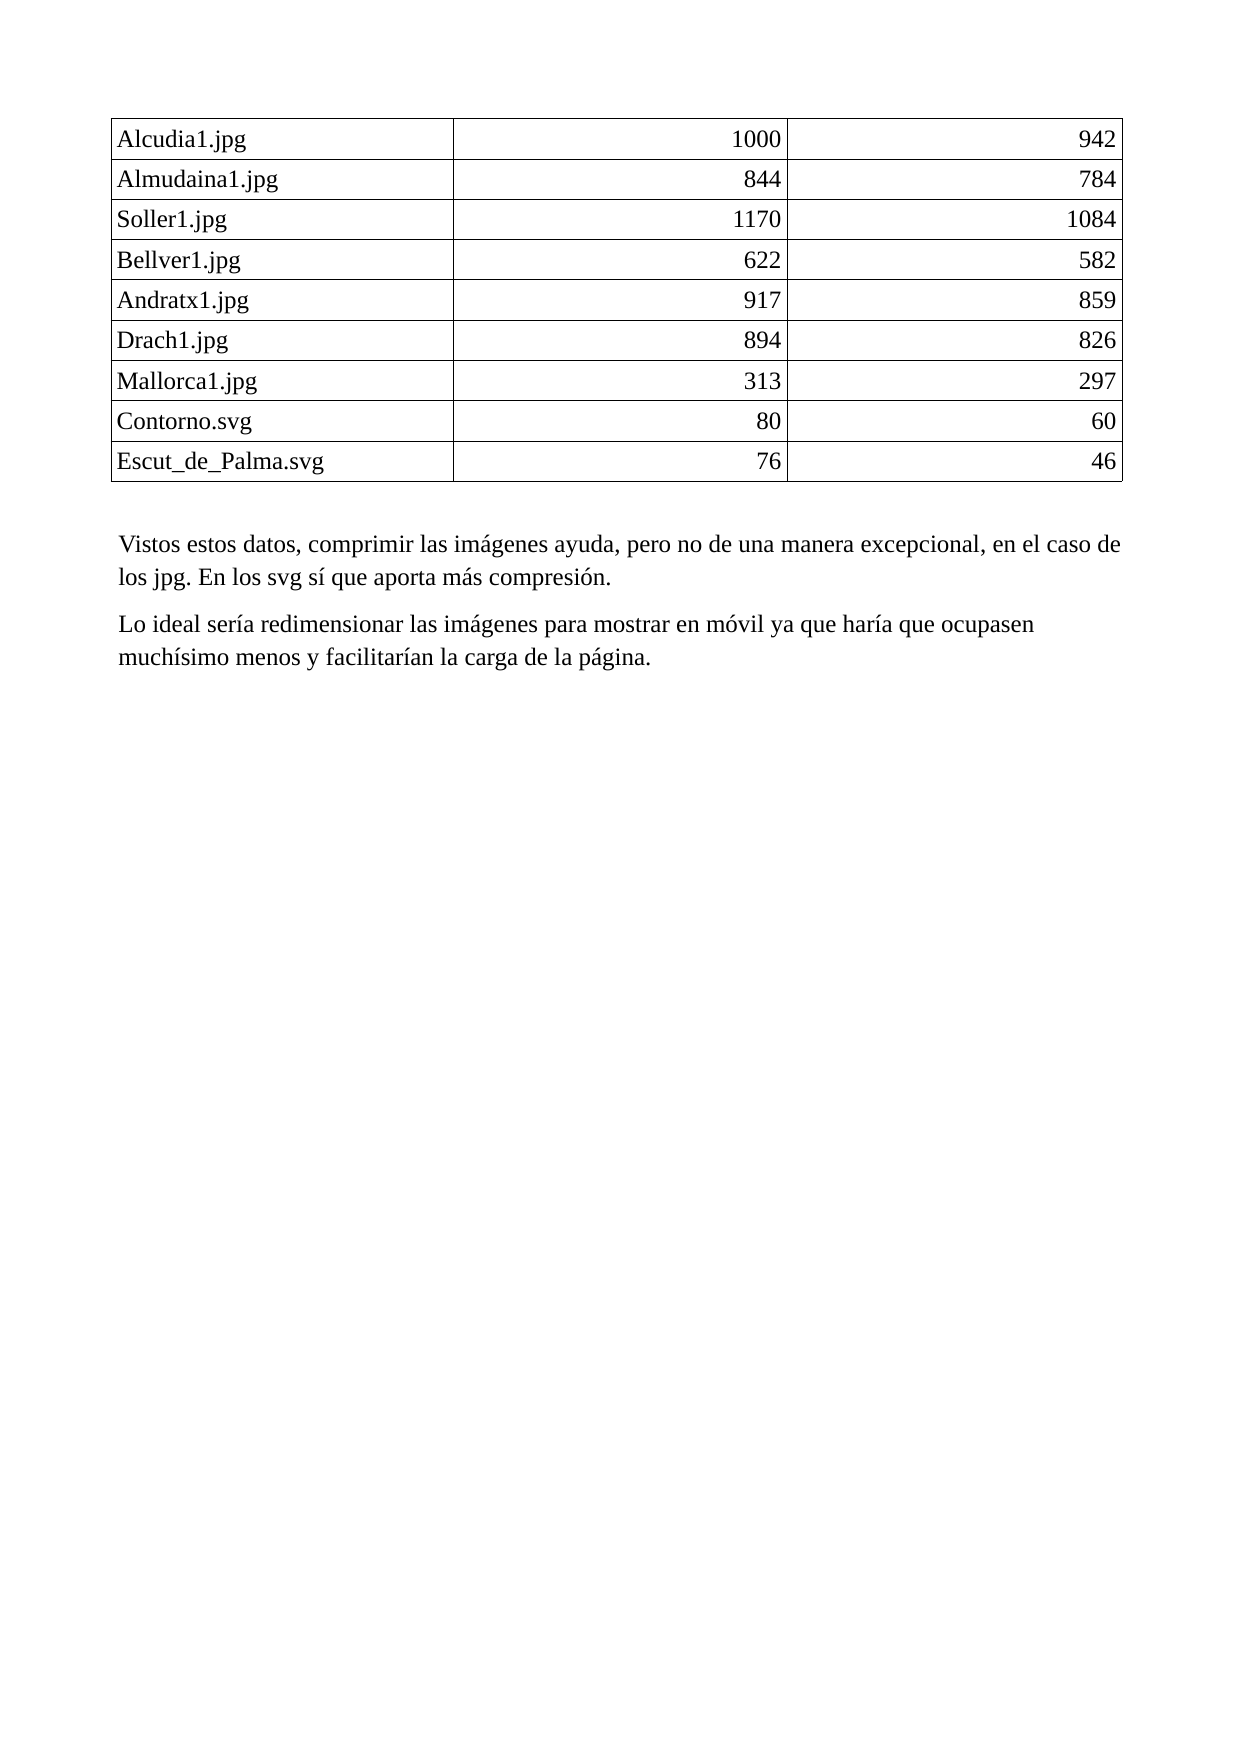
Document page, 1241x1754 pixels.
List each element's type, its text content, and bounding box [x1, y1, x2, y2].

table_cell Andratx1.jpg [112, 280, 453, 320]
table_cell 60 [788, 401, 1122, 441]
table_cell 582 [788, 240, 1122, 279]
table_cell 784 [788, 160, 1122, 199]
table_cell 46 [788, 442, 1122, 481]
table_cell 622 [454, 240, 787, 279]
table_cell Contorno.svg [112, 401, 453, 441]
table_cell 844 [454, 160, 787, 199]
table_cell Soller1.jpg [112, 200, 453, 239]
table_cell Bellver1.jpg [112, 240, 453, 279]
table_cell 80 [454, 401, 787, 441]
table_cell 917 [454, 280, 787, 320]
table_cell Alcudia1.jpg [112, 119, 453, 158]
table_cell 894 [454, 321, 787, 360]
table_cell 826 [788, 321, 1122, 360]
table_cell 76 [454, 442, 787, 481]
table_cell Escut_de_Palma.svg [112, 442, 453, 481]
table_cell Mallorca1.jpg [112, 361, 453, 400]
table_cell 1170 [454, 200, 787, 239]
table_cell 297 [788, 361, 1122, 400]
table_cell 313 [454, 361, 787, 400]
table_cell 1000 [454, 119, 787, 158]
table_cell 1084 [788, 200, 1122, 239]
table_cell Drach1.jpg [112, 321, 453, 360]
text Vistos estos datos, comprimir las imágenes ayuda, pero no de una manera excepcional, en el caso de los jpg. En los svg sí que aporta más compresión. [118, 529, 1122, 590]
table_cell Almudaina1.jpg [112, 160, 453, 199]
table_cell 942 [788, 119, 1122, 158]
text Lo ideal sería redimensionar las imágenes para mostrar en móvil ya que haría que ocupasen muchísimo menos y facilitarían la carga de la página. [118, 609, 1122, 671]
table_cell 859 [788, 280, 1122, 320]
